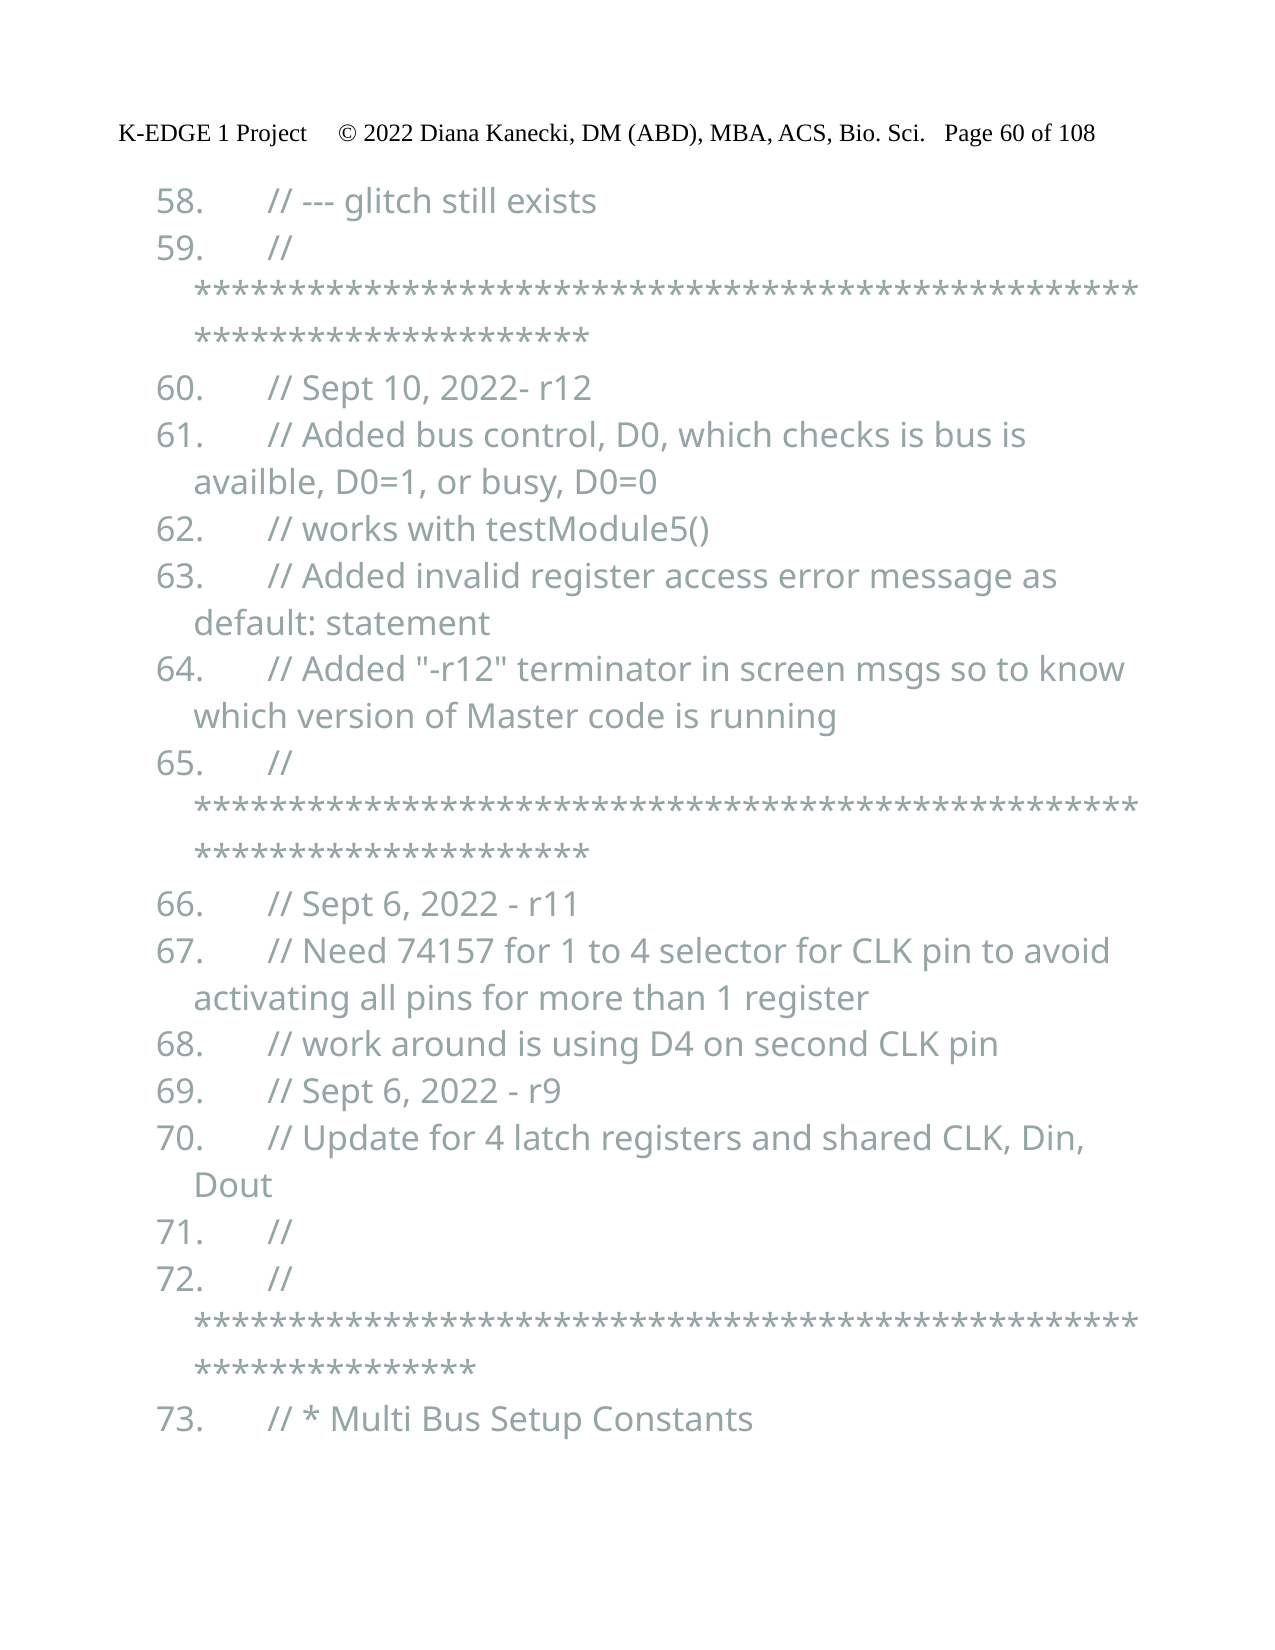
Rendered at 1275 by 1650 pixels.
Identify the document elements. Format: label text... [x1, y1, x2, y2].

list // work around is using D4 on second CLK pin [156, 1020, 1157, 1067]
list // Added "-r12" terminator in screen msgs so to know which version of Master code is running [156, 645, 1157, 739]
list // Added bus control, D0, which checks is bus is availble, D0=1, or busy, D0=0 [156, 411, 1157, 504]
list // works with testModule5() [156, 504, 1157, 551]
list // * Multi Bus Setup Constants [156, 1395, 1157, 1442]
list // *********************************************************************** [156, 739, 1157, 879]
list // [156, 1208, 1157, 1254]
list // Added invalid register access error message as default: statement [156, 551, 1157, 645]
list // Sept 6, 2022 - r9 [156, 1067, 1157, 1114]
list // Need 74157 for 1 to 4 selector for CLK pin to avoid activating all pins for more than 1 register [156, 926, 1157, 1020]
list // Sept 6, 2022 - r11 [156, 879, 1157, 926]
list // *********************************************************************** [156, 223, 1157, 364]
list // Update for 4 latch registers and shared CLK, Din, Dout [156, 1114, 1157, 1208]
list // --- glitch still exists [156, 176, 1157, 223]
list // ***************************************************************** [156, 1254, 1157, 1395]
list // Sept 10, 2022- r12 [156, 364, 1157, 411]
